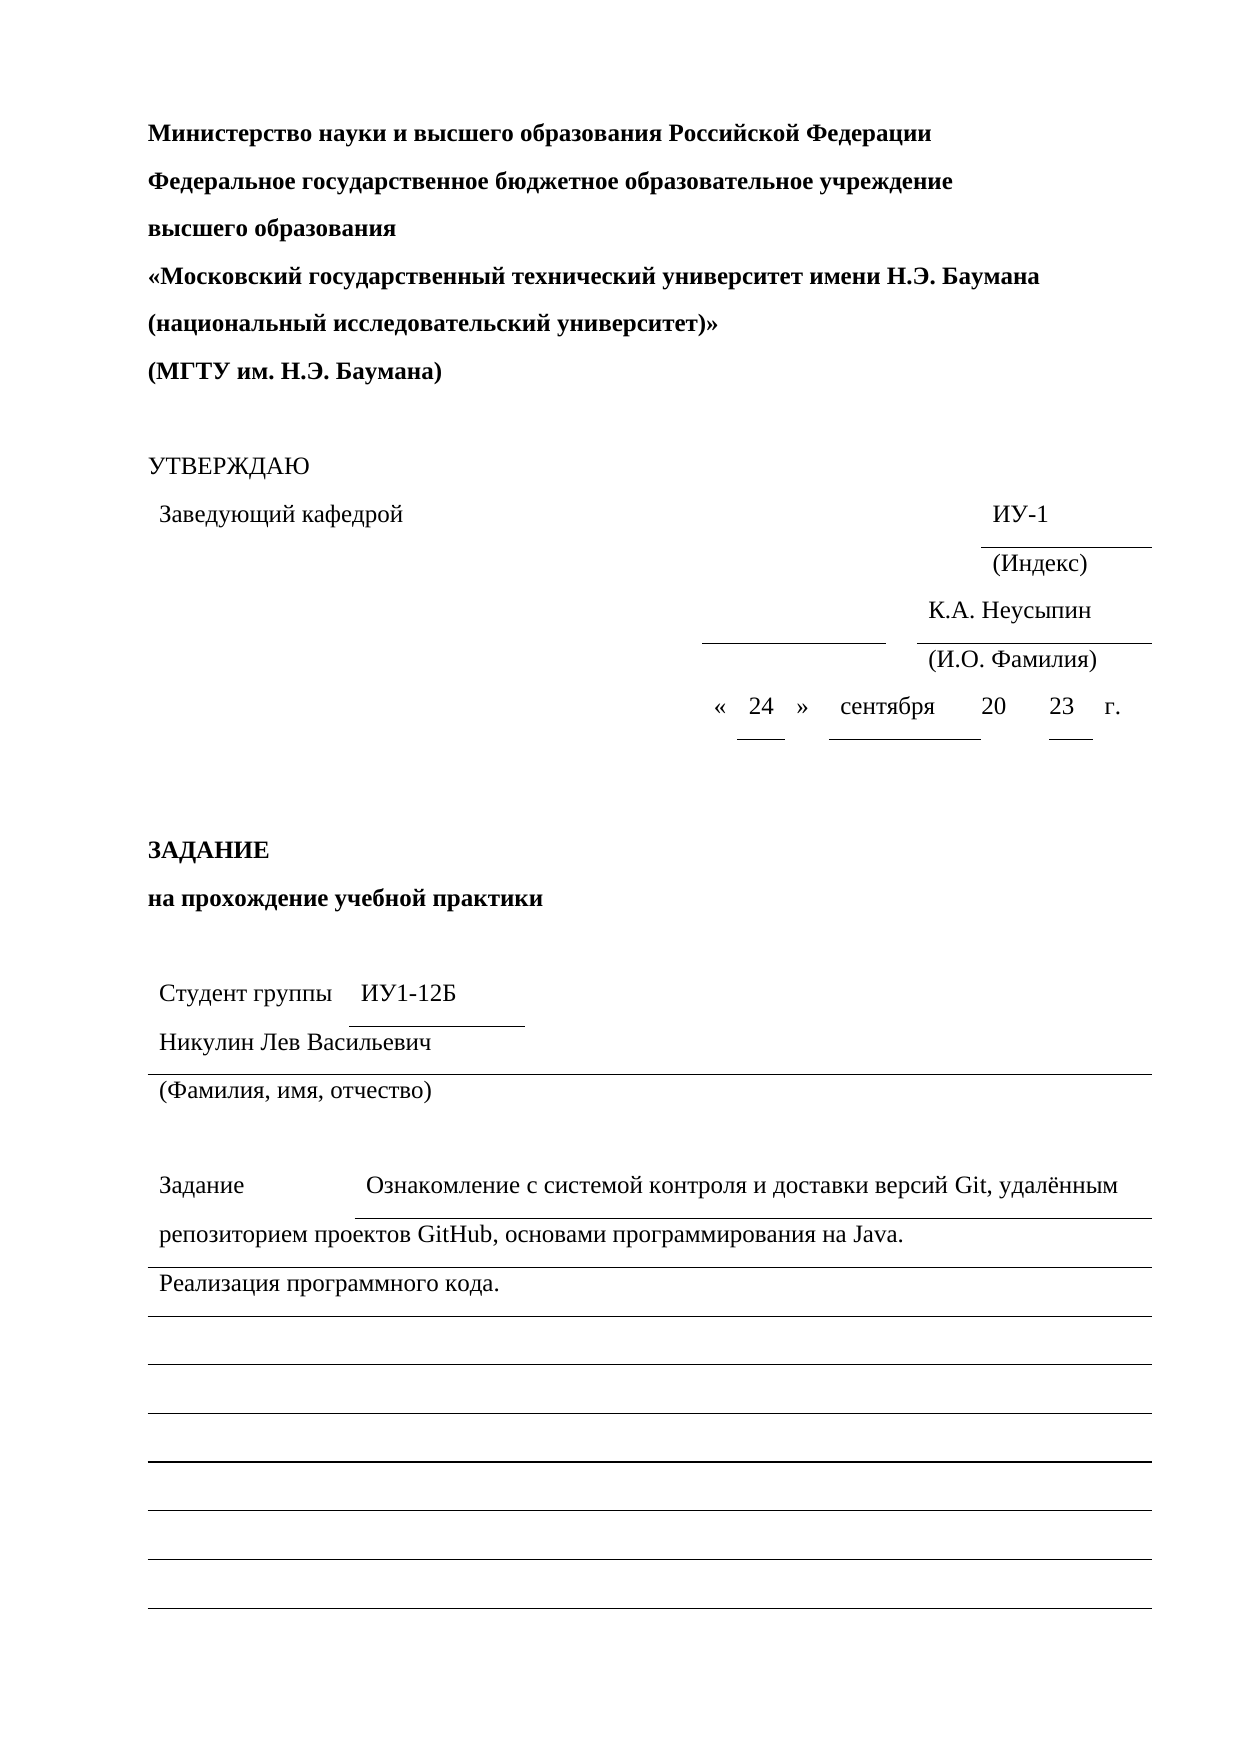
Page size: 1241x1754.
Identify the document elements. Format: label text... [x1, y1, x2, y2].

table_header Задание [148, 1171, 354, 1218]
table_cell 23 [1049, 691, 1093, 739]
table_header Студент группы [148, 978, 349, 1026]
table_cell [148, 1365, 1152, 1413]
table_cell [886, 595, 917, 643]
table_cell Реализация программного кода. [148, 1268, 1152, 1316]
text «Московский государственный технический университет имени Н.Э. Баумана [148, 261, 1152, 290]
table_cell 24 [737, 691, 785, 739]
text на прохождение учебной практики [148, 883, 1152, 912]
table_cell [148, 691, 702, 739]
table_cell [148, 1414, 1152, 1461]
table_header Ознакомление с системой контроля и доставки версий Git, удалённым [355, 1171, 1152, 1218]
table_cell [148, 1317, 1152, 1364]
table_cell (И.О. Фамилия) [917, 644, 1152, 691]
text высшего образования [148, 213, 1152, 242]
table_cell [148, 643, 917, 691]
table_cell » [785, 691, 829, 739]
table_cell [702, 595, 886, 643]
table_cell г. [1093, 691, 1152, 739]
table_header Заведующий кафедрой [148, 499, 981, 547]
table_cell [148, 595, 702, 643]
text Министерство науки и высшего образования Российской Федерации [148, 118, 1152, 147]
table_cell сентября [829, 691, 981, 739]
text (национальный исследовательский университет)» [148, 308, 1152, 337]
table_header ИУ-1 [981, 499, 1152, 547]
table_header [525, 978, 1152, 1026]
table_cell [148, 547, 981, 595]
table_header ИУ1-12Б [349, 978, 525, 1026]
text (МГТУ им. Н.Э. Баумана) [148, 356, 1152, 385]
table_cell (Фамилия, имя, отчество) [148, 1075, 1152, 1123]
text Федеральное государственное бюджетное образовательное учреждение [148, 166, 1152, 194]
table_cell К.А. Неусыпин [917, 595, 1152, 643]
table_cell [148, 1511, 1152, 1559]
table_cell [148, 1560, 1152, 1607]
table_cell Никулин Лев Васильевич [148, 1026, 1152, 1074]
table_cell [148, 1463, 1152, 1510]
table_cell (Индекс) [981, 548, 1152, 595]
table_cell « [702, 691, 737, 739]
table_cell 20 [981, 691, 1049, 739]
text УТВЕРЖДАЮ [148, 451, 1152, 480]
table_cell репозиторием проектов GitHub, основами программирования на Java. [148, 1218, 1152, 1267]
text ЗАДАНИЕ [148, 835, 1152, 864]
